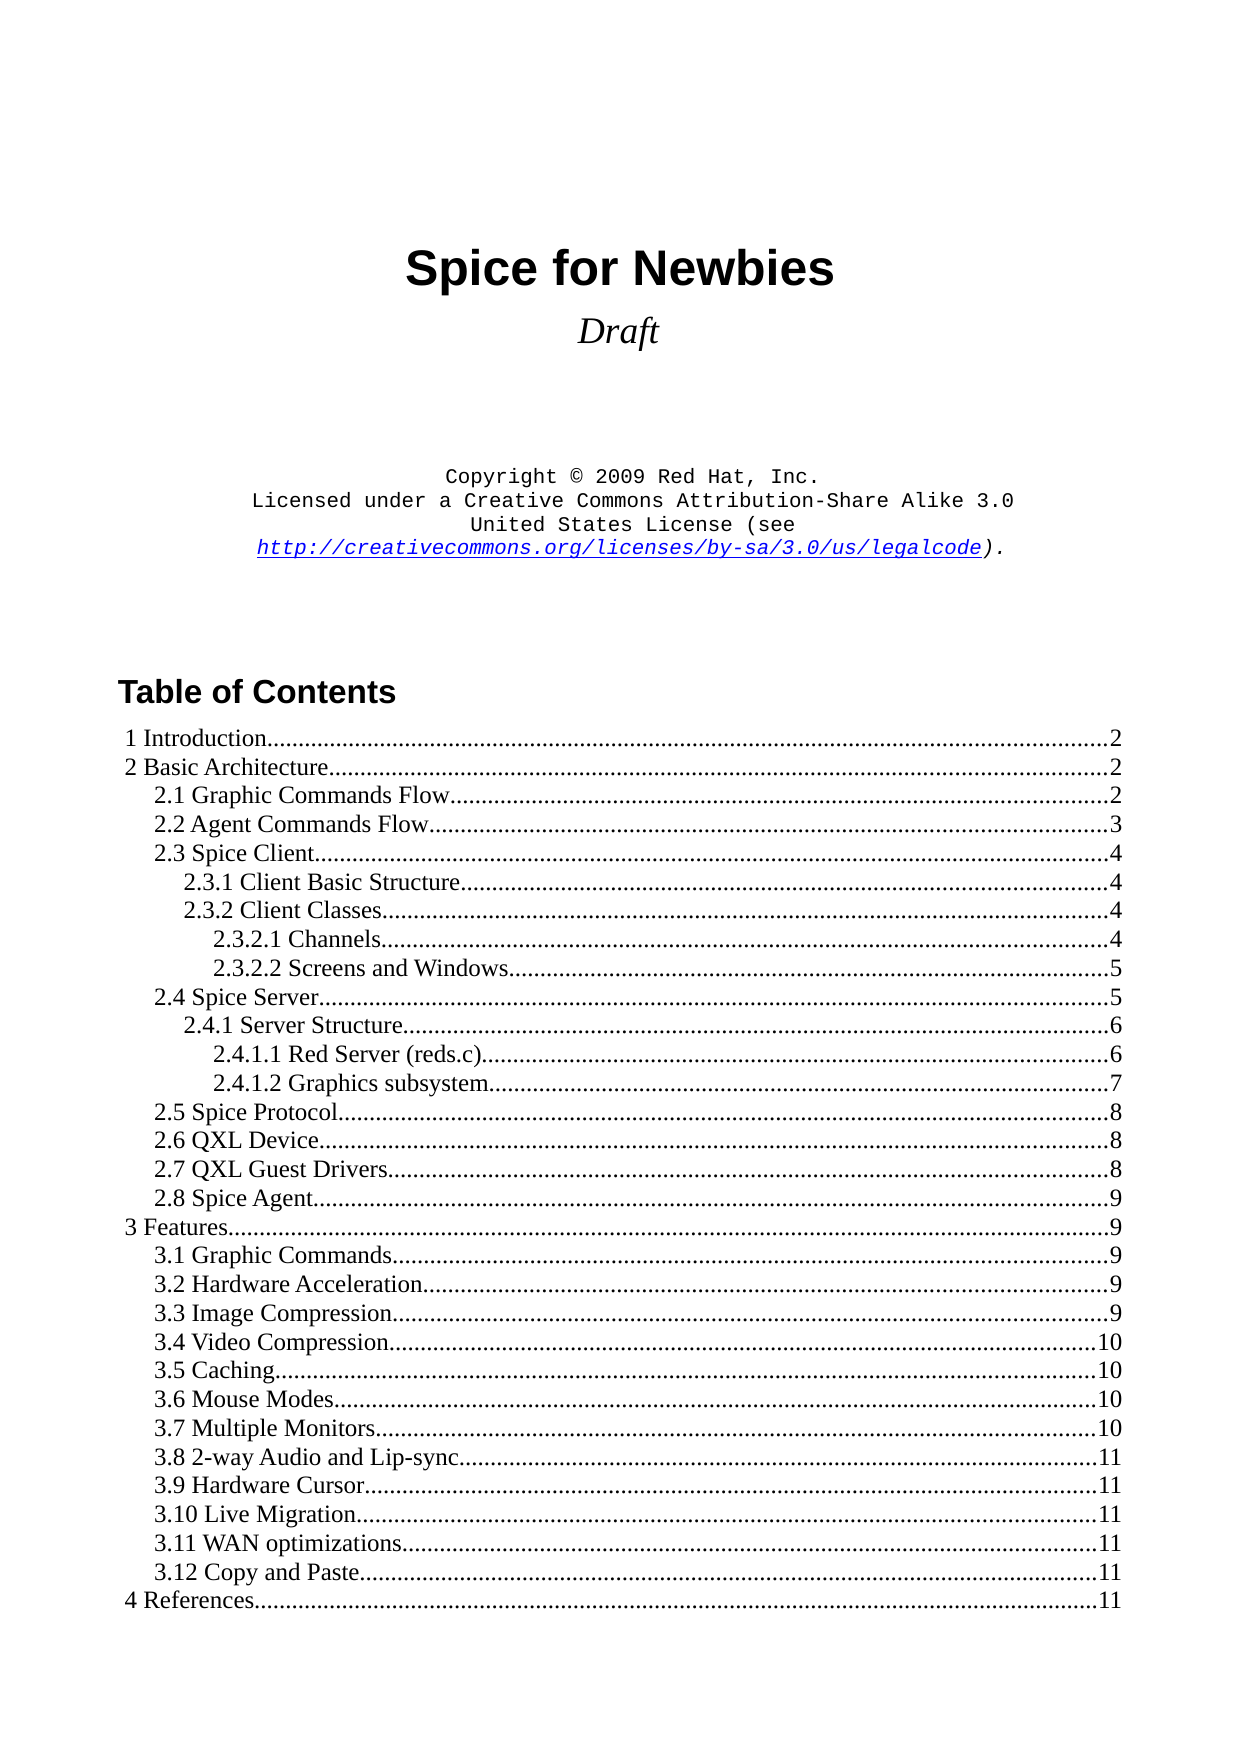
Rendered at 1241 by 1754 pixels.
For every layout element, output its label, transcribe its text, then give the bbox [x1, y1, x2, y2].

text 3 Features 9 [118, 1212, 1122, 1241]
text United States License (see [118, 513, 1122, 537]
text 2.5 Spice Protocol 8 [148, 1097, 1122, 1126]
text Licensed under a Creative Commons Attribution-Share Alike 3.0 [118, 490, 1122, 513]
text 3.11 WAN optimizations 11 [148, 1528, 1122, 1557]
text 3.10 Live Migration 11 [148, 1499, 1122, 1528]
text 3.6 Mouse Modes 10 [148, 1384, 1122, 1413]
text 3.12 Copy and Paste 11 [148, 1557, 1122, 1586]
text 4 References 11 [118, 1586, 1122, 1614]
subtitle Spice for Newbies [118, 238, 1122, 296]
subtitle Table of Contents [118, 672, 1122, 711]
text 1 Introduction 2 [118, 723, 1122, 752]
text Draft [118, 308, 1122, 351]
text 3.2 Hardware Acceleration 9 [148, 1269, 1122, 1298]
text 2.3 Spice Client 4 [148, 838, 1122, 867]
text 2.4.1.1 Red Server (reds.c) 6 [207, 1039, 1122, 1068]
text 3.7 Multiple Monitors 10 [148, 1413, 1122, 1442]
text 3.3 Image Compression 9 [148, 1298, 1122, 1327]
text 2.4.1 Server Structure 6 [177, 1011, 1122, 1039]
text 3.9 Hardware Cursor 11 [148, 1471, 1122, 1499]
text 2.7 QXL Guest Drivers 8 [148, 1154, 1122, 1183]
text 2.4.1.2 Graphics subsystem 7 [207, 1068, 1122, 1097]
text 2.8 Spice Agent 9 [148, 1183, 1122, 1212]
text 2.3.2.1 Channels 4 [207, 924, 1122, 953]
text 2.1 Graphic Commands Flow 2 [148, 781, 1122, 809]
text Copyright © 2009 Red Hat, Inc. [118, 466, 1122, 490]
text 2.6 QXL Device 8 [148, 1126, 1122, 1154]
text 2.3.1 Client Basic Structure 4 [177, 867, 1122, 896]
text 2 Basic Architecture 2 [118, 752, 1122, 781]
text 3.4 Video Compression 10 [148, 1327, 1122, 1356]
text 3.1 Graphic Commands 9 [148, 1241, 1122, 1269]
text 2.2 Agent Commands Flow 3 [148, 809, 1122, 838]
text 2.3.2.2 Screens and Windows 5 [207, 953, 1122, 982]
text 3.5 Caching 10 [148, 1356, 1122, 1384]
text http://creativecommons.org/licenses/by-sa/3.0/us/legalcode). [118, 537, 1122, 561]
text 2.4 Spice Server 5 [148, 982, 1122, 1011]
text 2.3.2 Client Classes 4 [177, 896, 1122, 924]
text 3.8 2-way Audio and Lip-sync 11 [148, 1442, 1122, 1471]
